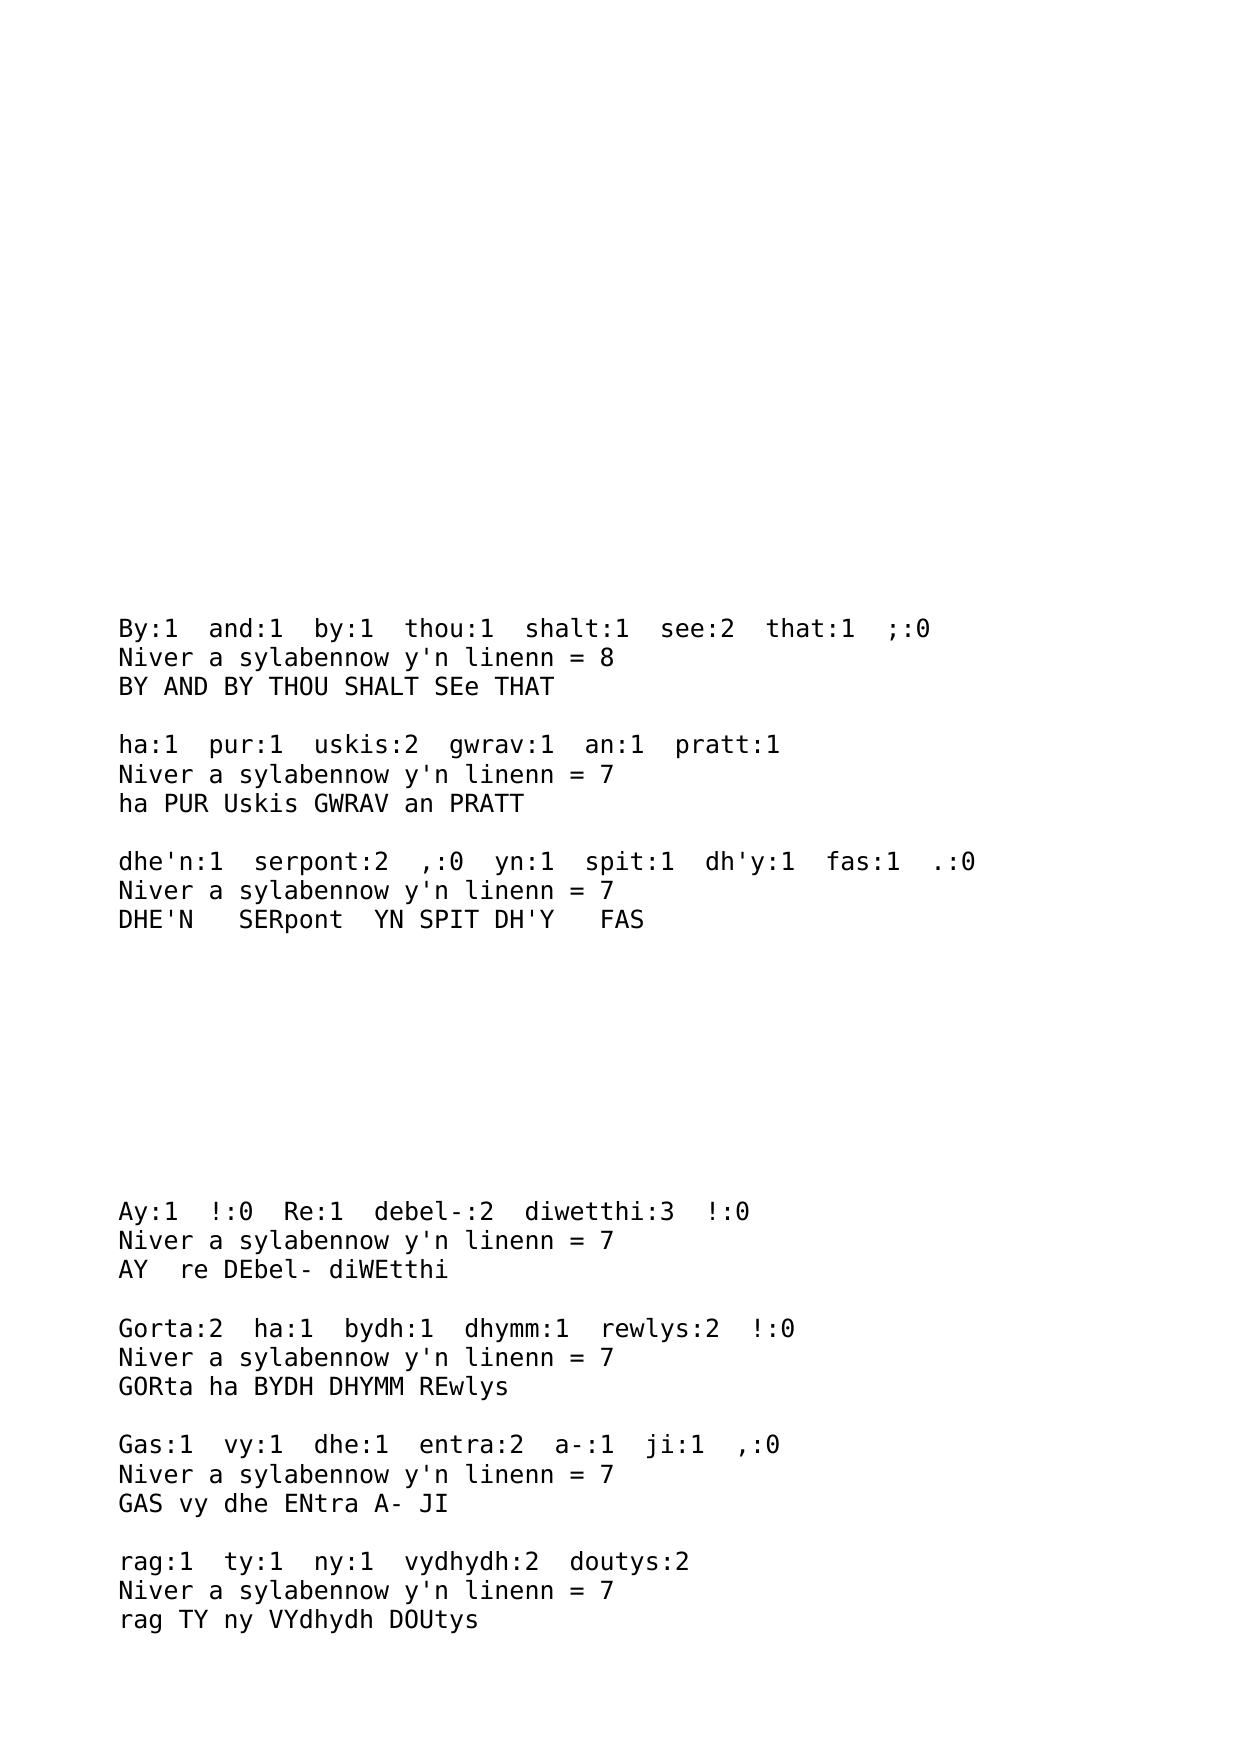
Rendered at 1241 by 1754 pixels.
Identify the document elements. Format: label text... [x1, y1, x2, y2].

text GORta ha BYDH DHYMM REwlys [118, 1372, 1122, 1401]
text Gas:1 vy:1 dhe:1 entra:2 a-:1 ji:1 ,:0 [118, 1431, 1122, 1460]
text dhe'n:1 serpont:2 ,:0 yn:1 spit:1 dh'y:1 fas:1 .:0 [118, 847, 1122, 876]
text Niver a sylabennow y'n linenn = 7 [118, 760, 1122, 789]
text By:1 and:1 by:1 thou:1 shalt:1 see:2 that:1 ;:0 [118, 614, 1122, 643]
text Niver a sylabennow y'n linenn = 7 [118, 876, 1122, 906]
text Niver a sylabennow y'n linenn = 7 [118, 1576, 1122, 1606]
text rag TY ny VYdhydh DOUtys [118, 1606, 1122, 1635]
text Niver a sylabennow y'n linenn = 8 [118, 643, 1122, 672]
text AY re DEbel- diWEtthi [118, 1256, 1122, 1285]
text rag:1 ty:1 ny:1 vydhydh:2 doutys:2 [118, 1547, 1122, 1576]
text Niver a sylabennow y'n linenn = 7 [118, 1343, 1122, 1372]
text BY AND BY THOU SHALT SEe THAT [118, 672, 1122, 701]
text Gorta:2 ha:1 bydh:1 dhymm:1 rewlys:2 !:0 [118, 1314, 1122, 1343]
text DHE'N SERpont YN SPIT DH'Y FAS [118, 906, 1122, 935]
text Ay:1 !:0 Re:1 debel-:2 diwetthi:3 !:0 [118, 1197, 1122, 1226]
text ha:1 pur:1 uskis:2 gwrav:1 an:1 pratt:1 [118, 731, 1122, 760]
text GAS vy dhe ENtra A- JI [118, 1489, 1122, 1518]
text Niver a sylabennow y'n linenn = 7 [118, 1460, 1122, 1489]
text Niver a sylabennow y'n linenn = 7 [118, 1226, 1122, 1256]
text ha PUR Uskis GWRAV an PRATT [118, 789, 1122, 818]
